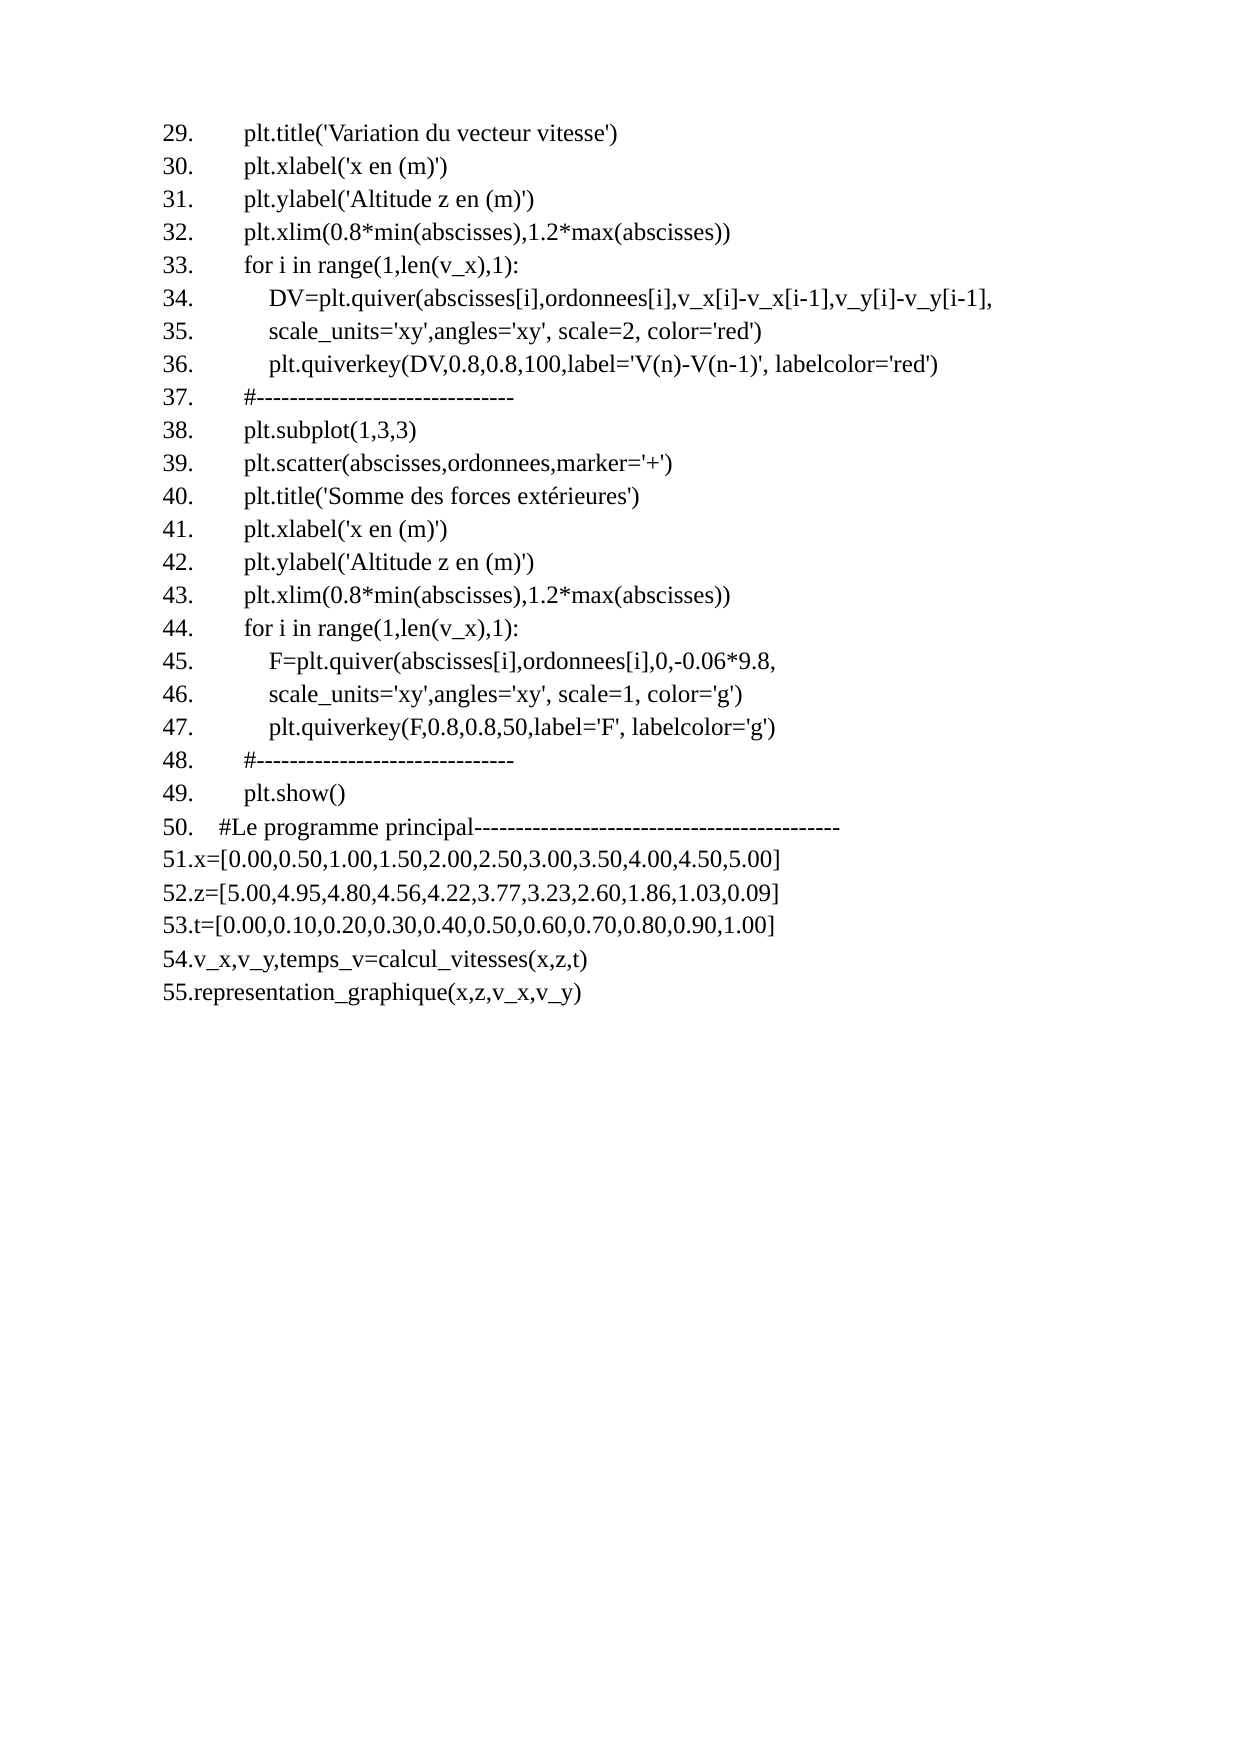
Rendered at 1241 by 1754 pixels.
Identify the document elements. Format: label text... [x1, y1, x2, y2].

list plt.xlim(0.8*min(abscisses),1.2*max(abscisses)) [162, 580, 1122, 609]
list for i in range(1,len(v_x),1): [162, 613, 1122, 642]
list v_x,v_y,temps_v=calcul_vitesses(x,z,t) [162, 944, 1122, 972]
list x=[0.00,0.50,1.00,1.50,2.00,2.50,3.00,3.50,4.00,4.50,5.00] [162, 844, 1122, 873]
list F=plt.quiver(abscisses[i],ordonnees[i],0,-0.06*9.8, [162, 646, 1122, 675]
list representation_graphique(x,z,v_x,v_y) [162, 977, 1122, 1005]
list DV=plt.quiver(abscisses[i],ordonnees[i],v_x[i]-v_x[i-1],v_y[i]-v_y[i-1], [162, 283, 1122, 312]
list plt.xlabel('x en (m)') [162, 151, 1122, 180]
list plt.subplot(1,3,3) [162, 415, 1122, 444]
list plt.xlim(0.8*min(abscisses),1.2*max(abscisses)) [162, 217, 1122, 246]
list scale_units='xy',angles='xy', scale=2, color='red') [162, 316, 1122, 345]
list for i in range(1,len(v_x),1): [162, 250, 1122, 279]
list plt.scatter(abscisses,ordonnees,marker='+') [162, 448, 1122, 477]
list t=[0.00,0.10,0.20,0.30,0.40,0.50,0.60,0.70,0.80,0.90,1.00] [162, 911, 1122, 939]
list plt.title('Somme des forces extérieures') [162, 481, 1122, 510]
list scale_units='xy',angles='xy', scale=1, color='g') [162, 679, 1122, 708]
list plt.title('Variation du vecteur vitesse') [162, 118, 1122, 147]
list plt.show() [162, 778, 1122, 807]
list #------------------------------- [162, 382, 1122, 411]
list plt.ylabel('Altitude z en (m)') [162, 184, 1122, 213]
list plt.quiverkey(F,0.8,0.8,50,label='F', labelcolor='g') [162, 712, 1122, 741]
list plt.quiverkey(DV,0.8,0.8,100,label='V(n)-V(n-1)', labelcolor='red') [162, 349, 1122, 378]
list plt.xlabel('x en (m)') [162, 514, 1122, 543]
list plt.ylabel('Altitude z en (m)') [162, 547, 1122, 576]
list z=[5.00,4.95,4.80,4.56,4.22,3.77,3.23,2.60,1.86,1.03,0.09] [162, 878, 1122, 906]
list #------------------------------- [162, 746, 1122, 774]
list #Le programme principal-------------------------------------------- [162, 812, 1122, 840]
